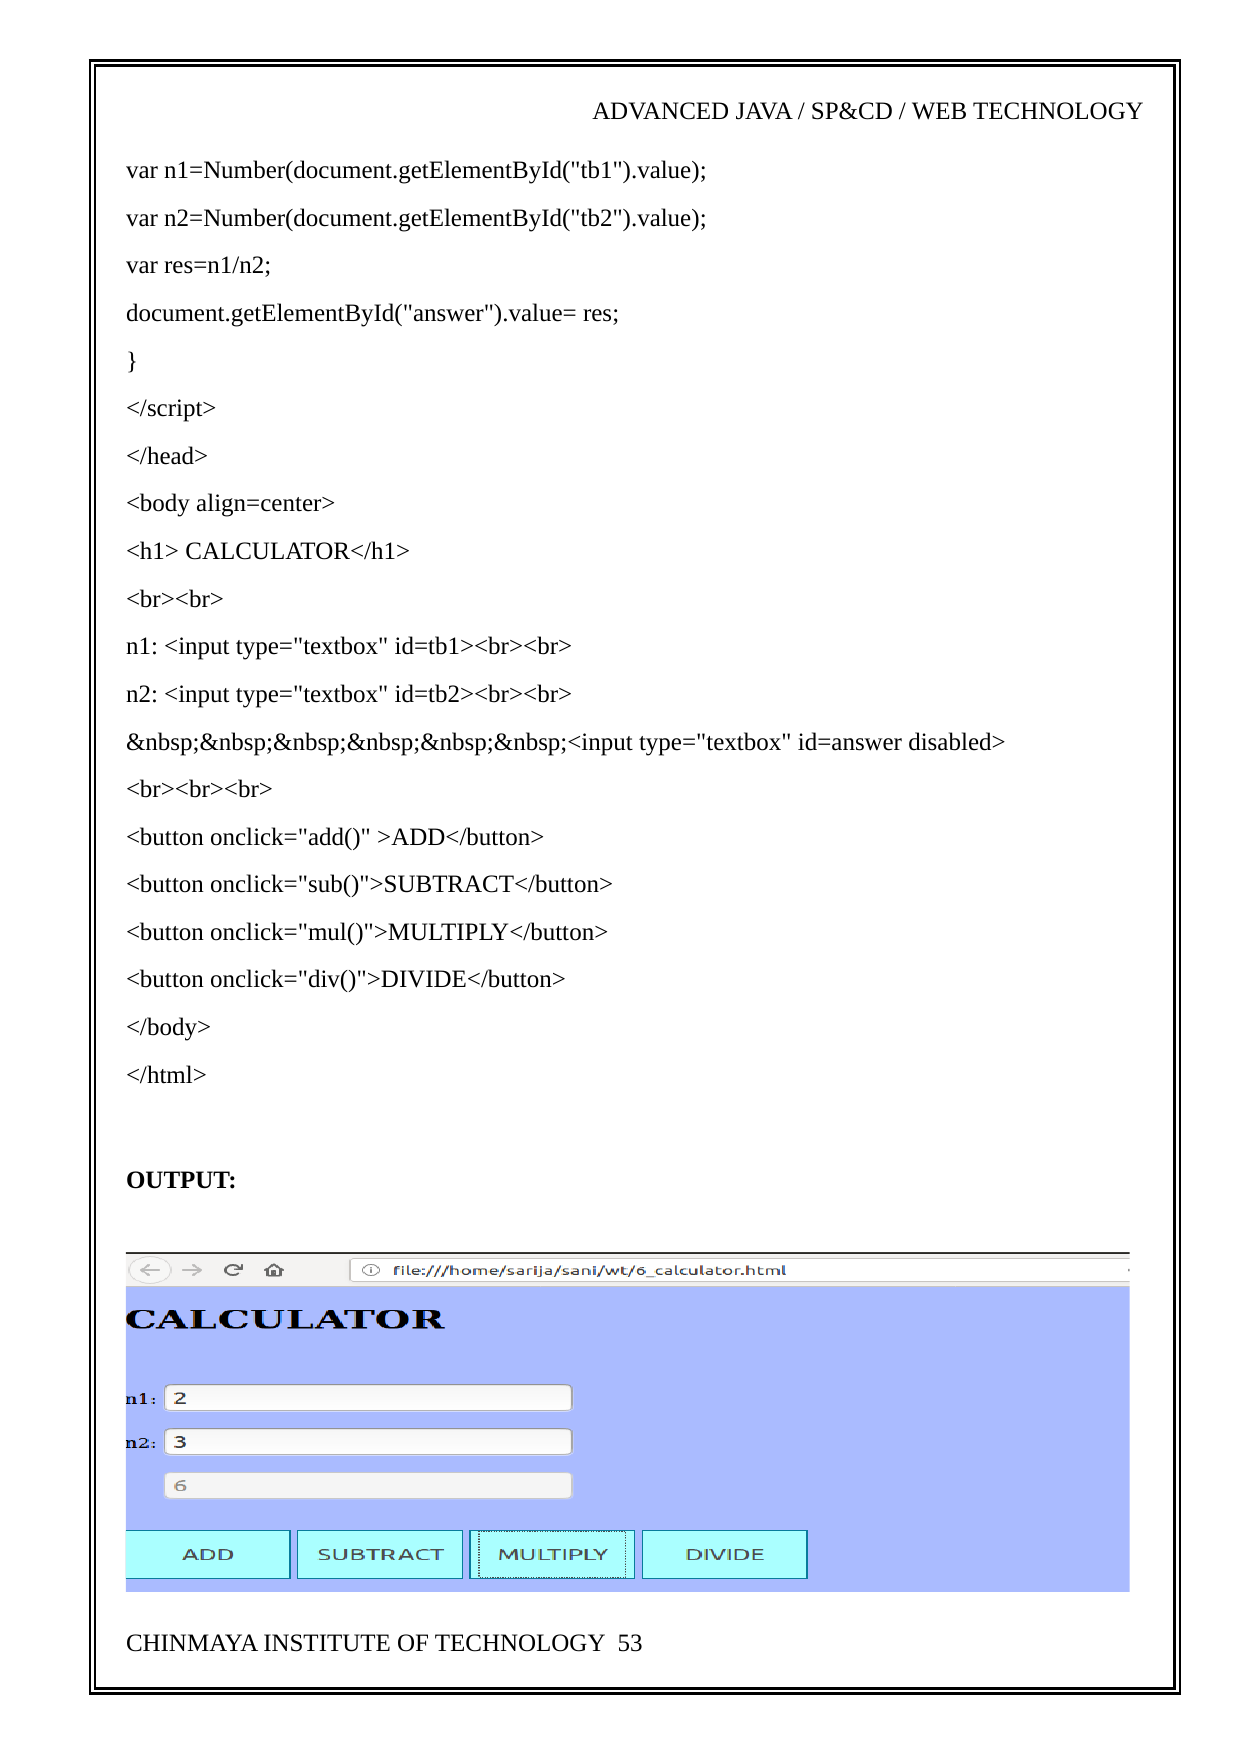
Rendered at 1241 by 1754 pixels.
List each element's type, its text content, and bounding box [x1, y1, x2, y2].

text <button onclick="sub()">SUBTRACT</button> [126, 869, 1144, 898]
text OUTPUT: [126, 1165, 1144, 1194]
text <h1> CALCULATOR</h1> [126, 536, 1144, 565]
text var n2=Number(document.getElementById("tb2").value); [126, 203, 1144, 232]
text n1: <input type="textbox" id=tb1><br><br> [126, 631, 1144, 660]
text <br><br><br> [126, 774, 1144, 803]
text var n1=Number(document.getElementById("tb1").value); [126, 155, 1144, 184]
picture [125, 1532, 288, 1577]
text <button onclick="mul()">MULTIPLY</button> [126, 917, 1144, 946]
text <button onclick="div()">DIVIDE</button> [126, 964, 1144, 993]
text document.getElementById("answer").value= res; [126, 298, 1144, 327]
text } [126, 346, 1144, 374]
text <button onclick="add()" >ADD</button> [126, 822, 1144, 851]
text var res=n1/n2; [126, 251, 1144, 279]
text &nbsp;&nbsp;&nbsp;&nbsp;&nbsp;&nbsp;<input type="textbox" id=answer disabled> [126, 727, 1144, 755]
text </html> [126, 1060, 1144, 1088]
picture [125, 1252, 1130, 1592]
text n2: <input type="textbox" id=tb2><br><br> [126, 679, 1144, 708]
text <body align=center> [126, 488, 1144, 517]
text </head> [126, 441, 1144, 470]
text </script> [126, 393, 1144, 422]
text <br><br> [126, 584, 1144, 612]
text </body> [126, 1012, 1144, 1041]
